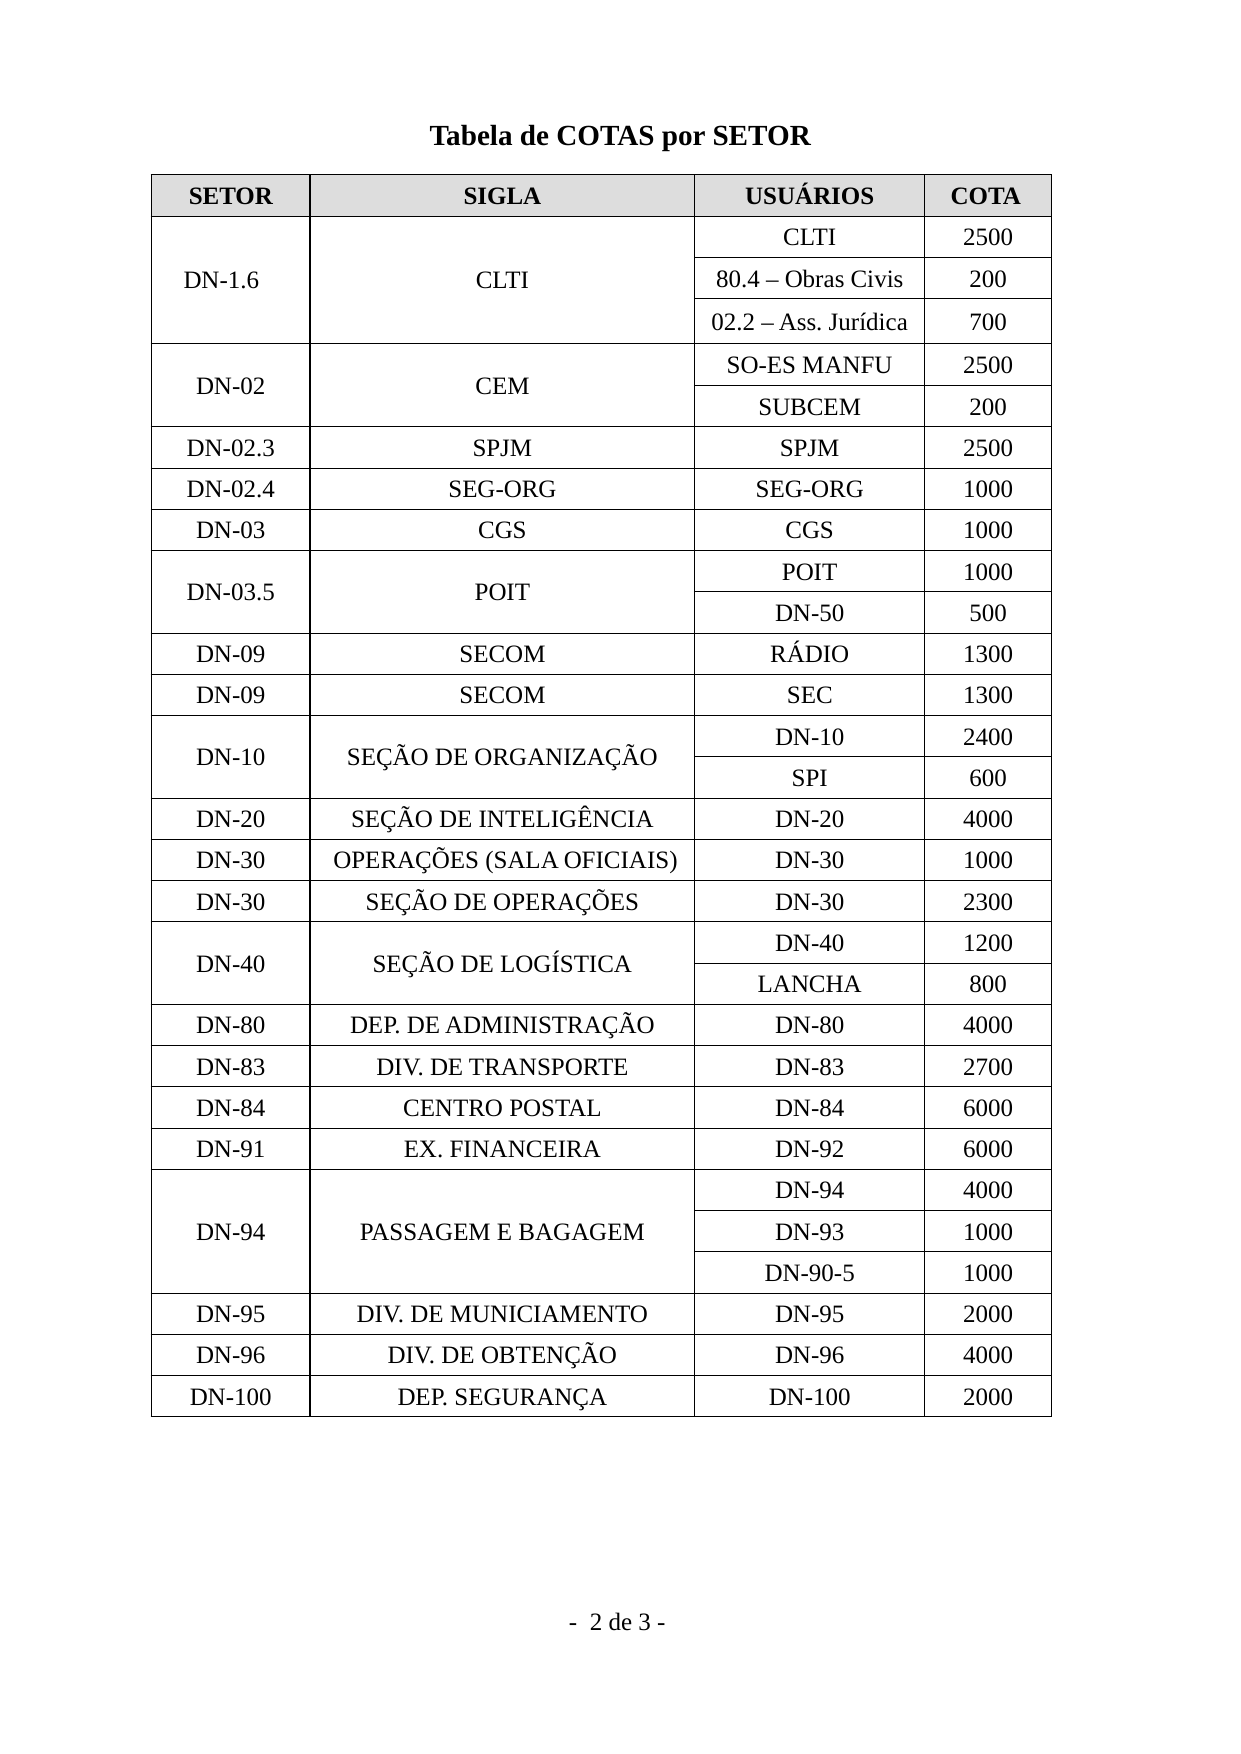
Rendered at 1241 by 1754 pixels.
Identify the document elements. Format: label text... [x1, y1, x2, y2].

table_cell DN-02.4 [152, 469, 309, 509]
table_cell EX. FINANCEIRA [311, 1129, 694, 1169]
table_cell SUBCEM [695, 386, 924, 426]
table_cell DN-03.5 [152, 551, 309, 632]
table_cell SECOM [311, 675, 694, 715]
table_cell 4000 [925, 1335, 1051, 1375]
table_cell DN-94 [695, 1170, 924, 1210]
table_cell DN-84 [695, 1087, 924, 1127]
table_cell 1000 [925, 1211, 1051, 1251]
table_cell CEM [311, 344, 694, 426]
table_cell SEC [695, 675, 924, 715]
table_cell CGS [695, 510, 924, 550]
table_cell SPJM [311, 427, 694, 467]
table_cell DN-40 [152, 922, 309, 1004]
table_cell 600 [925, 757, 1051, 797]
table_cell SPJM [695, 427, 924, 467]
table_cell DN-83 [695, 1046, 924, 1086]
table_cell DN-96 [152, 1335, 309, 1375]
table_cell DN-20 [695, 799, 924, 839]
table_cell 6000 [925, 1087, 1051, 1127]
table_cell 1000 [925, 469, 1051, 509]
table_cell DN-96 [695, 1335, 924, 1375]
table_cell DN-50 [695, 592, 924, 632]
table_cell SO-ES MANFU [695, 344, 924, 385]
table_cell 4000 [925, 799, 1051, 839]
table_header COTA [925, 175, 1051, 216]
table_cell DN-1.6 [152, 217, 309, 343]
table_cell SPI [695, 757, 924, 797]
table_cell 1000 [925, 1252, 1051, 1292]
table_cell DN-100 [152, 1376, 309, 1416]
table_header SETOR [152, 175, 309, 216]
table_cell DN-09 [152, 634, 309, 674]
table_header USUÁRIOS [695, 175, 924, 216]
table_cell POIT [311, 551, 694, 632]
table_cell SEÇÃO DE LOGÍSTICA [311, 922, 694, 1004]
table_cell CGS [311, 510, 694, 550]
table_cell 200 [925, 386, 1051, 426]
table_cell 2300 [925, 881, 1051, 921]
table_cell DIV. DE OBTENÇÃO [311, 1335, 694, 1375]
table_cell DIV. DE MUNICIAMENTO [311, 1294, 694, 1334]
table_cell DN-95 [152, 1294, 309, 1334]
table_cell DN-90-5 [695, 1252, 924, 1292]
table_cell CLTI [695, 217, 924, 257]
table_cell DN-94 [152, 1170, 309, 1292]
table_cell POIT [695, 551, 924, 591]
table_cell 800 [925, 964, 1051, 1004]
table_cell DN-03 [152, 510, 309, 550]
table_cell 4000 [925, 1005, 1051, 1045]
table_cell 1300 [925, 634, 1051, 674]
table_cell DN-02 [152, 344, 309, 426]
text Tabela de COTAS por SETOR [118, 118, 1122, 152]
table_cell 1000 [925, 510, 1051, 550]
table_cell DN-30 [152, 881, 309, 921]
table_cell DIV. DE TRANSPORTE [311, 1046, 694, 1086]
table_cell 80.4 – Obras Civis [695, 258, 924, 298]
table_cell DN-93 [695, 1211, 924, 1251]
table_cell 4000 [925, 1170, 1051, 1210]
table_cell DN-100 [695, 1376, 924, 1416]
table_header SIGLA [311, 175, 694, 216]
table_cell DN-30 [152, 840, 309, 880]
table_cell 2500 [925, 217, 1051, 257]
table_cell DEP. SEGURANÇA [311, 1376, 694, 1416]
table_cell SEG-ORG [311, 469, 694, 509]
table_cell 02.2 – Ass. Jurídica [695, 299, 924, 343]
table_cell SEÇÃO DE INTELIGÊNCIA [311, 799, 694, 839]
table_cell SEÇÃO DE OPERAÇÕES [311, 881, 694, 921]
table_cell 700 [925, 299, 1051, 343]
table_cell DN-20 [152, 799, 309, 839]
table_cell CENTRO POSTAL [311, 1087, 694, 1127]
table_cell DN-30 [695, 881, 924, 921]
table_cell DN-83 [152, 1046, 309, 1086]
table_cell 1000 [925, 840, 1051, 880]
table_cell 2000 [925, 1294, 1051, 1334]
table_cell LANCHA [695, 964, 924, 1004]
table_cell SEG-ORG [695, 469, 924, 509]
table_cell 500 [925, 592, 1051, 632]
table_cell DN-10 [152, 716, 309, 797]
table_cell PASSAGEM E BAGAGEM [311, 1170, 694, 1292]
table_cell CLTI [311, 217, 694, 343]
table_cell RÁDIO [695, 634, 924, 674]
table_cell 1300 [925, 675, 1051, 715]
table_cell OPERAÇÕES (SALA OFICIAIS) [311, 840, 694, 880]
table_cell DN-91 [152, 1129, 309, 1169]
table_cell 1200 [925, 922, 1051, 962]
table_cell 2500 [925, 344, 1051, 385]
table_cell 2400 [925, 716, 1051, 756]
table_cell 1000 [925, 551, 1051, 591]
table_cell 2000 [925, 1376, 1051, 1416]
table_cell DN-92 [695, 1129, 924, 1169]
table_cell DN-09 [152, 675, 309, 715]
table_cell DN-02.3 [152, 427, 309, 467]
table_cell DN-95 [695, 1294, 924, 1334]
table_cell DN-40 [695, 922, 924, 962]
table_cell DN-80 [152, 1005, 309, 1045]
table_cell DN-30 [695, 840, 924, 880]
table_cell 6000 [925, 1129, 1051, 1169]
table_cell DN-10 [695, 716, 924, 756]
table_cell SECOM [311, 634, 694, 674]
table_cell DN-84 [152, 1087, 309, 1127]
table_cell DN-80 [695, 1005, 924, 1045]
table_cell DEP. DE ADMINISTRAÇÃO [311, 1005, 694, 1045]
table_cell 200 [925, 258, 1051, 298]
table_cell 2500 [925, 427, 1051, 467]
table_cell SEÇÃO DE ORGANIZAÇÃO [311, 716, 694, 797]
table_cell 2700 [925, 1046, 1051, 1086]
